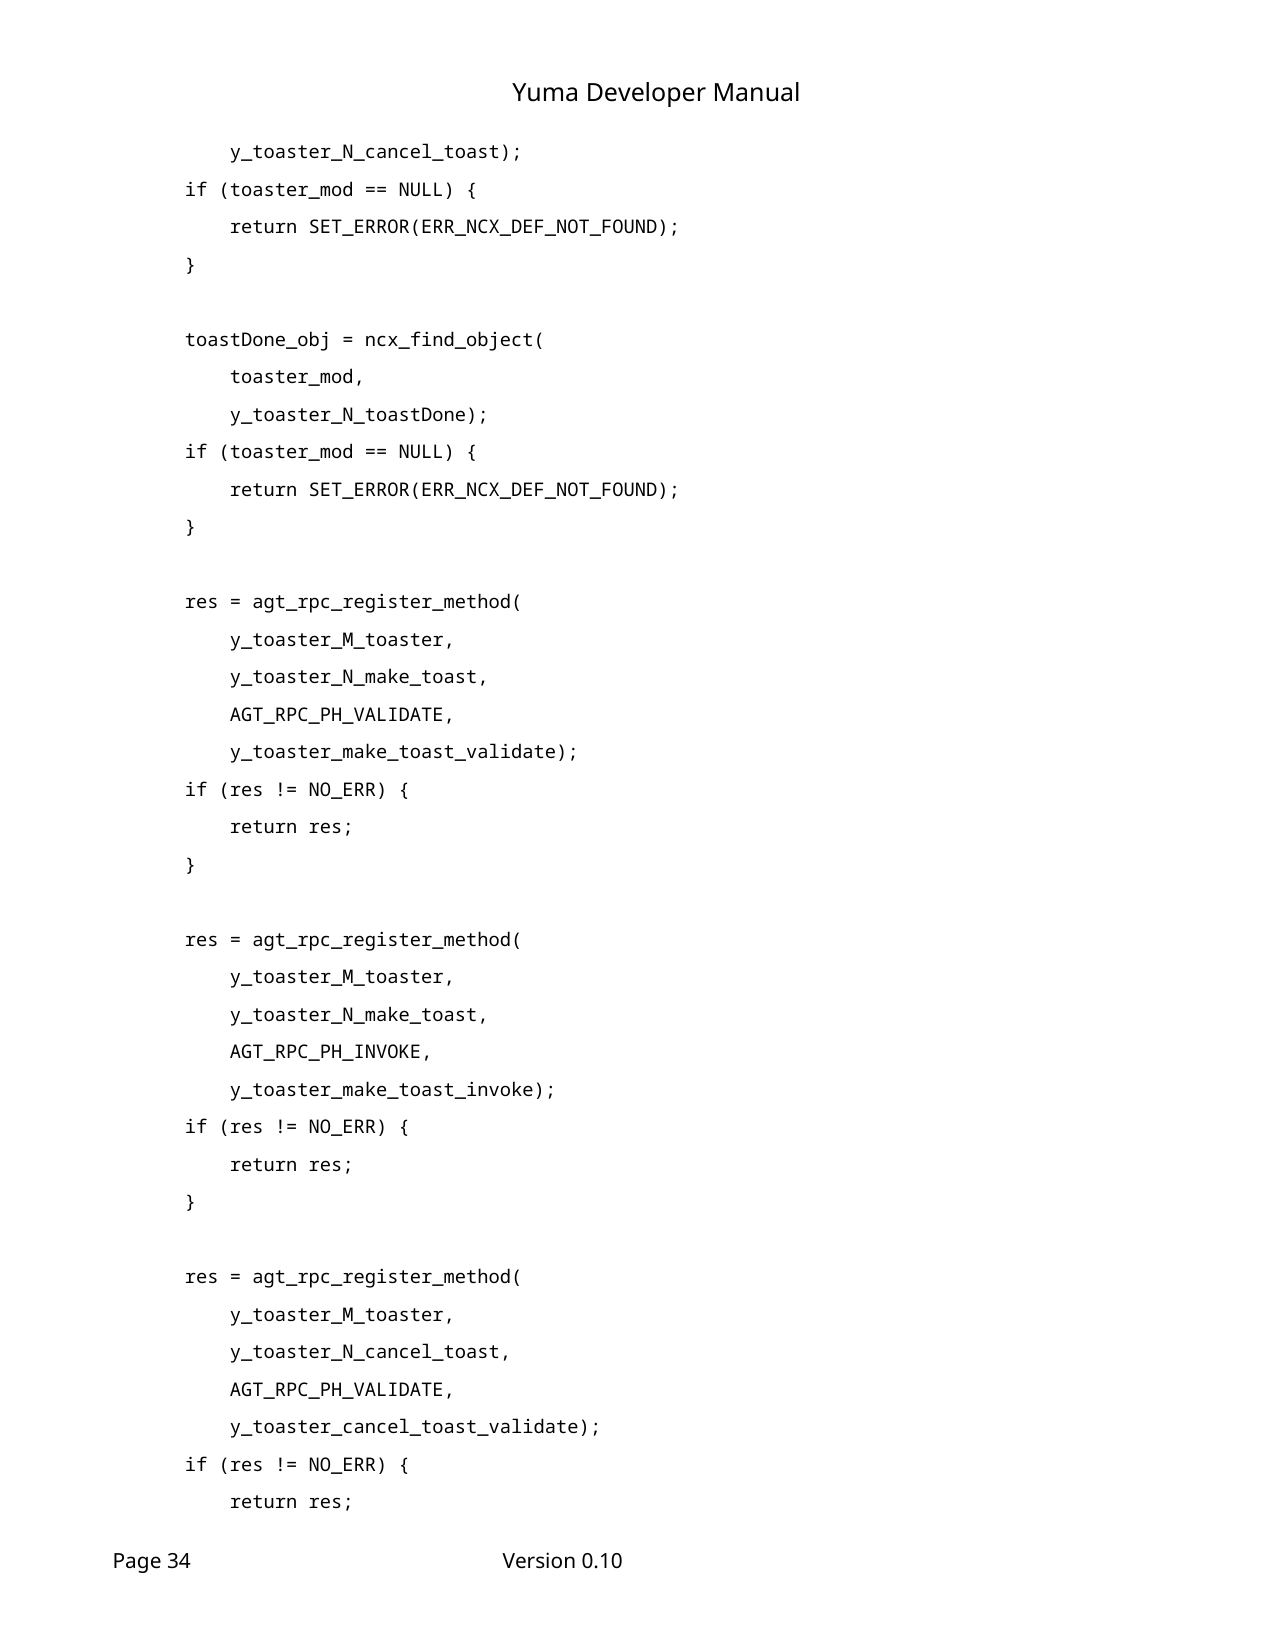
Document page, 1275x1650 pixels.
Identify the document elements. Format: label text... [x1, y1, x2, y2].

text y_toaster_N_cancel_toast, [139, 1338, 1200, 1364]
text } [139, 513, 1200, 539]
text return res; [139, 813, 1200, 839]
text y_toaster_N_toastDone); [139, 401, 1200, 427]
text y_toaster_M_toaster, [139, 1301, 1200, 1327]
text y_toaster_M_toaster, [139, 963, 1200, 989]
text AGT_RPC_PH_INVOKE, [139, 1038, 1200, 1064]
text } [139, 1188, 1200, 1214]
text y_toaster_make_toast_invoke); [139, 1076, 1200, 1102]
text toaster_mod, [139, 363, 1200, 389]
text y_toaster_N_make_toast, [139, 1001, 1200, 1027]
text y_toaster_M_toaster, [139, 626, 1200, 652]
text return res; [139, 1488, 1200, 1514]
text y_toaster_make_toast_validate); [139, 738, 1200, 764]
text if (toaster_mod == NULL) { [139, 438, 1200, 464]
text y_toaster_N_cancel_toast); [139, 138, 1200, 164]
text return res; [139, 1151, 1200, 1177]
text if (res != NO_ERR) { [139, 1451, 1200, 1477]
text toastDone_obj = ncx_find_object( [139, 326, 1200, 352]
text return SET_ERROR(ERR_NCX_DEF_NOT_FOUND); [139, 476, 1200, 502]
text return SET_ERROR(ERR_NCX_DEF_NOT_FOUND); [139, 213, 1200, 239]
text if (res != NO_ERR) { [139, 776, 1200, 802]
text } [139, 251, 1200, 277]
text res = agt_rpc_register_method( [139, 926, 1200, 952]
text res = agt_rpc_register_method( [139, 1263, 1200, 1289]
text if (res != NO_ERR) { [139, 1113, 1200, 1139]
text AGT_RPC_PH_VALIDATE, [139, 1376, 1200, 1402]
text if (toaster_mod == NULL) { [139, 176, 1200, 202]
text } [139, 851, 1200, 877]
text AGT_RPC_PH_VALIDATE, [139, 701, 1200, 727]
text y_toaster_N_make_toast, [139, 663, 1200, 689]
text y_toaster_cancel_toast_validate); [139, 1413, 1200, 1439]
text res = agt_rpc_register_method( [139, 588, 1200, 614]
